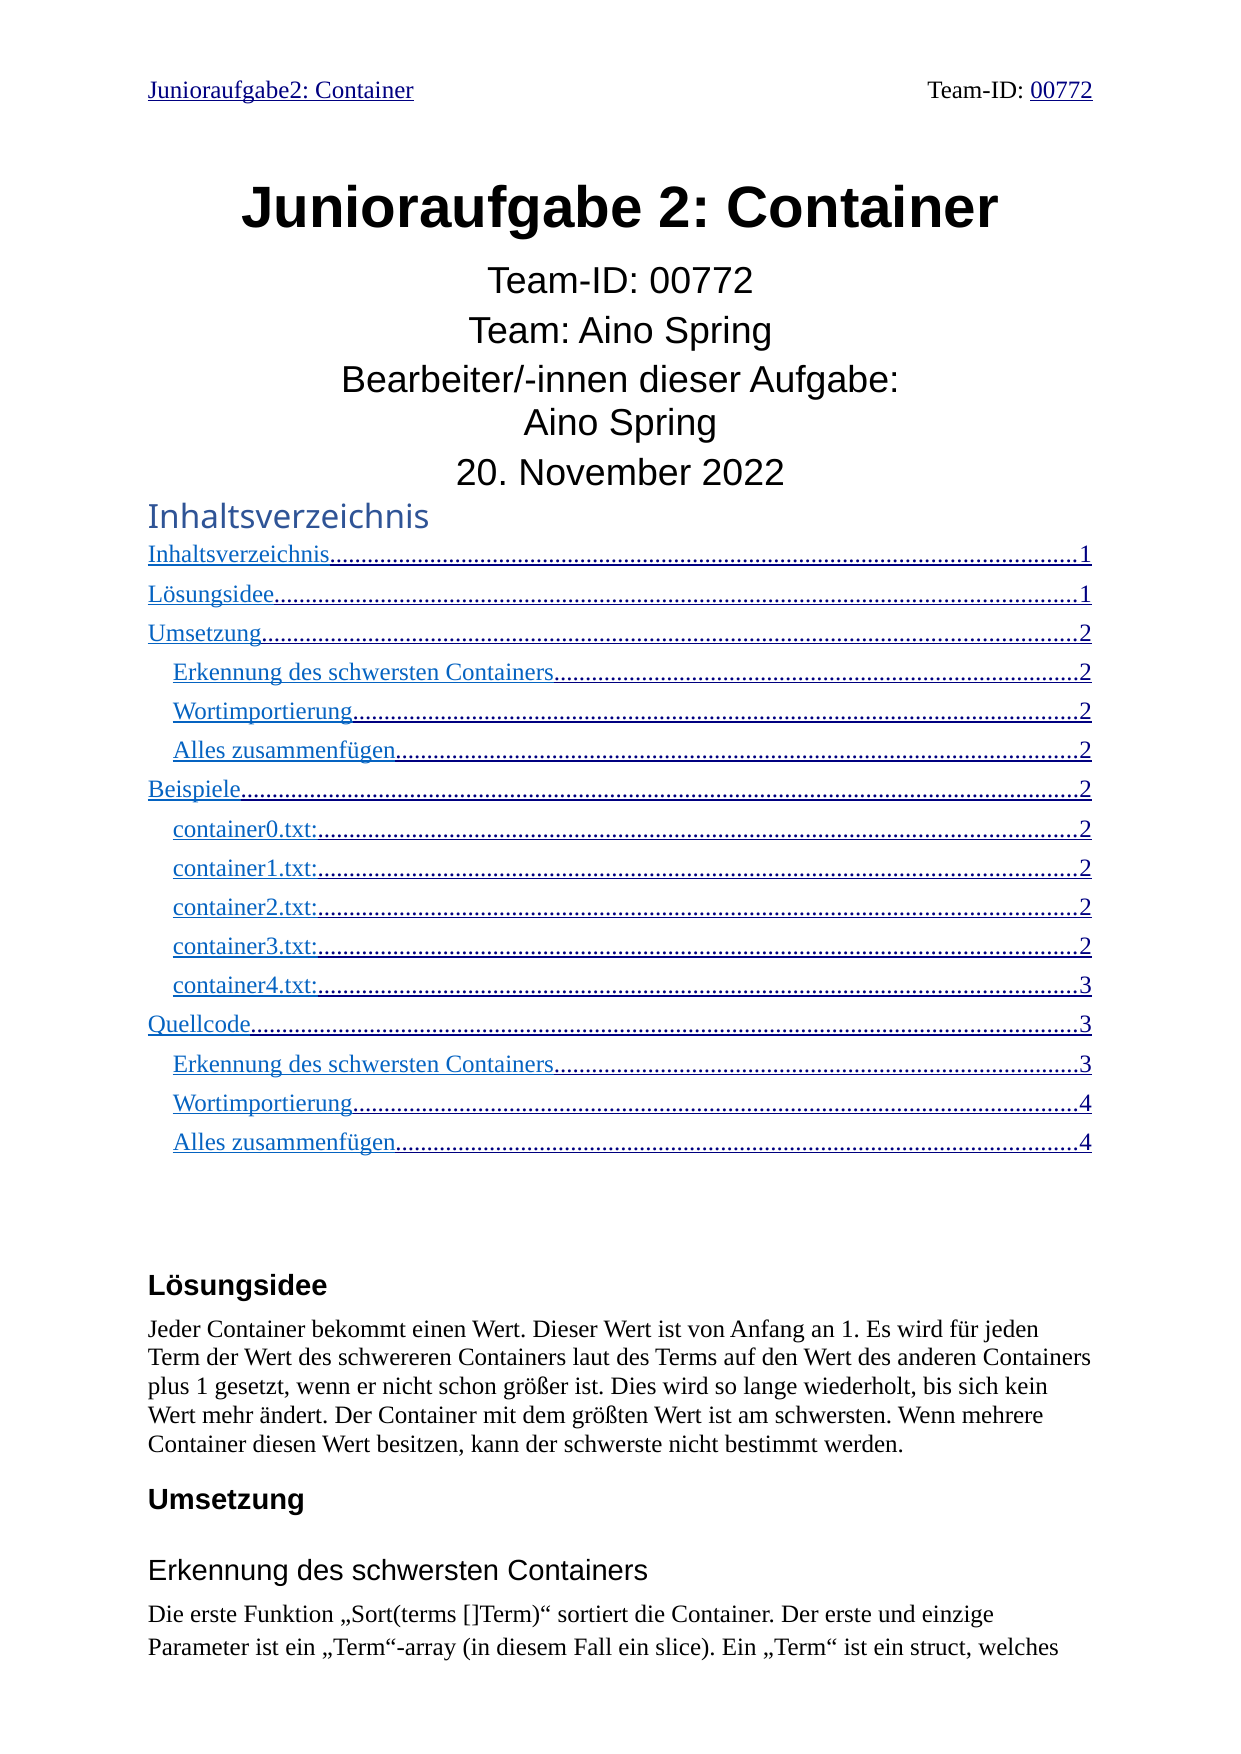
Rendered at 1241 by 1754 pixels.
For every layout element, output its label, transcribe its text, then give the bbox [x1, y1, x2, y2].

text Erkennung des schwersten Containers 2 [173, 657, 1093, 686]
text Die erste Funktion „Sort(terms []Term)“ sortiert die Container. Der erste und einzige Parameter ist ein „Term“-array (in diesem Fall ein slice). Ein „Term“ ist ein struct, welches [148, 1599, 1093, 1661]
subtitle Inhaltsverzeichnis [148, 493, 1093, 538]
text Wortimportierung 4 [173, 1088, 1093, 1117]
text container2.txt: 2 [173, 892, 1093, 921]
text Wortimportierung 2 [173, 696, 1093, 725]
text container4.txt: 3 [173, 970, 1093, 999]
text Lösungsidee 1 [148, 579, 1093, 607]
subtitle Bearbeiter/-innen dieser Aufgabe: Aino Spring [148, 357, 1093, 443]
subtitle Umsetzung [148, 1482, 1093, 1516]
text Umsetzung 2 [148, 618, 1093, 647]
text container3.txt: 2 [173, 931, 1093, 960]
text container0.txt: 2 [173, 814, 1093, 842]
subtitle Team: Aino Spring [148, 308, 1093, 351]
subtitle Team-ID: 00772 [148, 258, 1093, 302]
text Erkennung des schwersten Containers 3 [173, 1049, 1093, 1077]
subtitle 20. November 2022 [148, 450, 1093, 493]
text Inhaltsverzeichnis 1 [148, 539, 1093, 568]
text Quellcode 3 [148, 1009, 1093, 1038]
text Jeder Container bekommt einen Wert. Dieser Wert ist von Anfang an 1. Es wird für jeden Term der Wert des schwereren Containers laut des Terms auf den Wert des anderen Containers plus 1 gesetzt, wenn er nicht schon größer ist. Dies wird so lange wiederholt, bis sich kein Wert mehr ändert. Der Container mit dem größten Wert ist am schwersten. Wenn mehrere Container diesen Wert besitzen, kann der schwerste nicht bestimmt werden. [148, 1314, 1093, 1457]
text container1.txt: 2 [173, 853, 1093, 882]
text Alles zusammenfügen 4 [173, 1127, 1093, 1156]
title Junioraufgabe 2: Container [148, 173, 1093, 240]
subtitle Lösungsidee [148, 1268, 1093, 1301]
text Beispiele 2 [148, 774, 1093, 803]
subtitle Erkennung des schwersten Containers [148, 1553, 1093, 1587]
text Alles zusammenfügen 2 [173, 735, 1093, 764]
